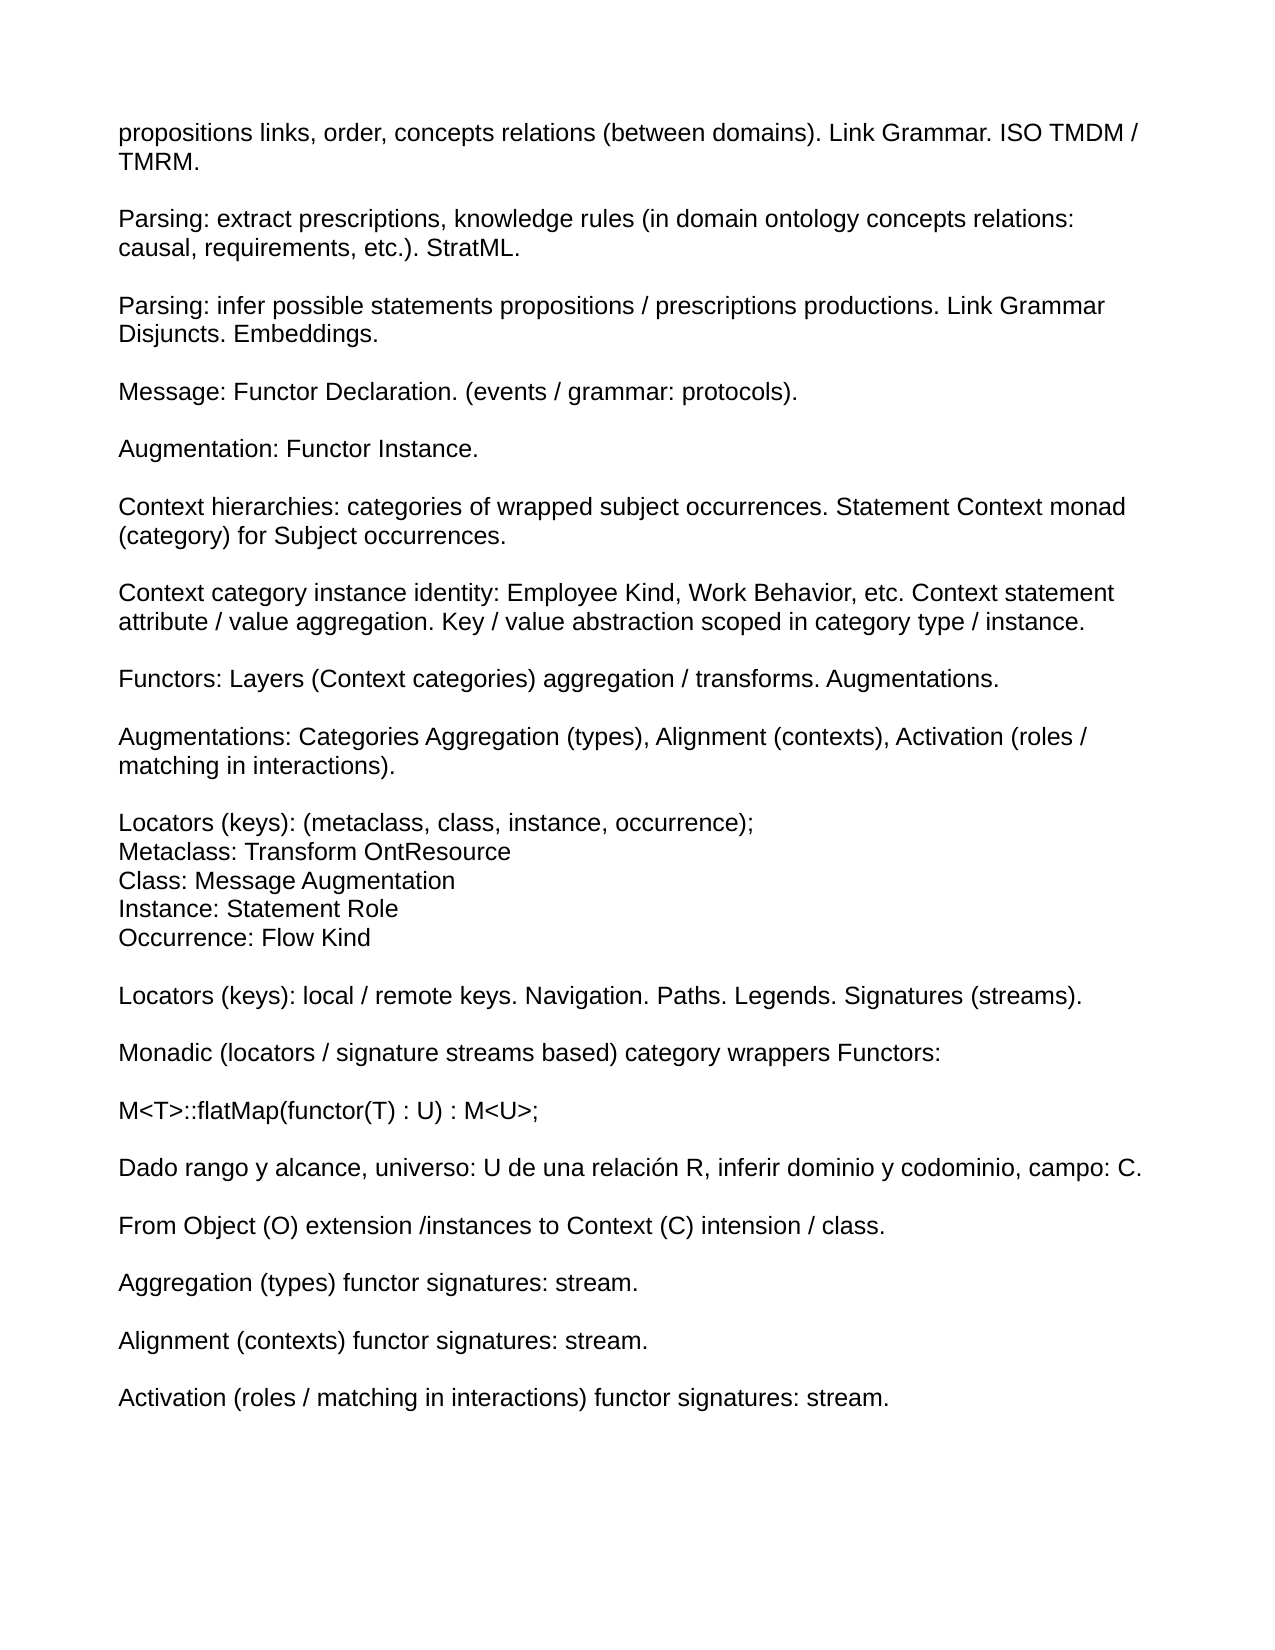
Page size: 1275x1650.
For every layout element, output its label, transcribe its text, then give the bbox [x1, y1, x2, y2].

text Context category instance identity: Employee Kind, Work Behavior, etc. Context statement attribute / value aggregation. Key / value abstraction scoped in category type / instance. [118, 578, 1157, 636]
text Message: Functor Declaration. (events / grammar: protocols). [118, 377, 1157, 406]
text Functors: Layers (Context categories) aggregation / transforms. Augmentations. [118, 664, 1157, 693]
text Activation (roles / matching in interactions) functor signatures: stream. [118, 1383, 1157, 1412]
text From Object (O) extension /instances to Context (C) intension / class. [118, 1211, 1157, 1239]
text Locators (keys): local / remote keys. Navigation. Paths. Legends. Signatures (streams). [118, 981, 1157, 1009]
text Class: Message Augmentation [118, 866, 1157, 894]
text Aggregation (types) functor signatures: stream. [118, 1268, 1157, 1297]
text Locators (keys): (metaclass, class, instance, occurrence); [118, 808, 1157, 837]
text Dado rango y alcance, universo: U de una relación R, inferir dominio y codominio, campo: C. [118, 1153, 1157, 1182]
text Instance: Statement Role [118, 894, 1157, 923]
text Parsing: extract prescriptions, knowledge rules (in domain ontology concepts relations: causal, requirements, etc.). StratML. [118, 204, 1157, 262]
text Augmentation: Functor Instance. [118, 434, 1157, 463]
text Occurrence: Flow Kind [118, 923, 1157, 952]
text Metaclass: Transform OntResource [118, 837, 1157, 866]
text M<T>::flatMap(functor(T) : U) : M<U>; [118, 1096, 1157, 1124]
text Augmentations: Categories Aggregation (types), Alignment (contexts), Activation (roles / matching in interactions). [118, 722, 1157, 779]
text Parsing: infer possible statements propositions / prescriptions productions. Link Grammar Disjuncts. Embeddings. [118, 291, 1157, 348]
text Alignment (contexts) functor signatures: stream. [118, 1326, 1157, 1354]
text Context hierarchies: categories of wrapped subject occurrences. Statement Context monad (category) for Subject occurrences. [118, 492, 1157, 549]
text propositions links, order, concepts relations (between domains). Link Grammar. ISO TMDM / TMRM. [118, 118, 1157, 176]
text Monadic (locators / signature streams based) category wrappers Functors: [118, 1038, 1157, 1067]
